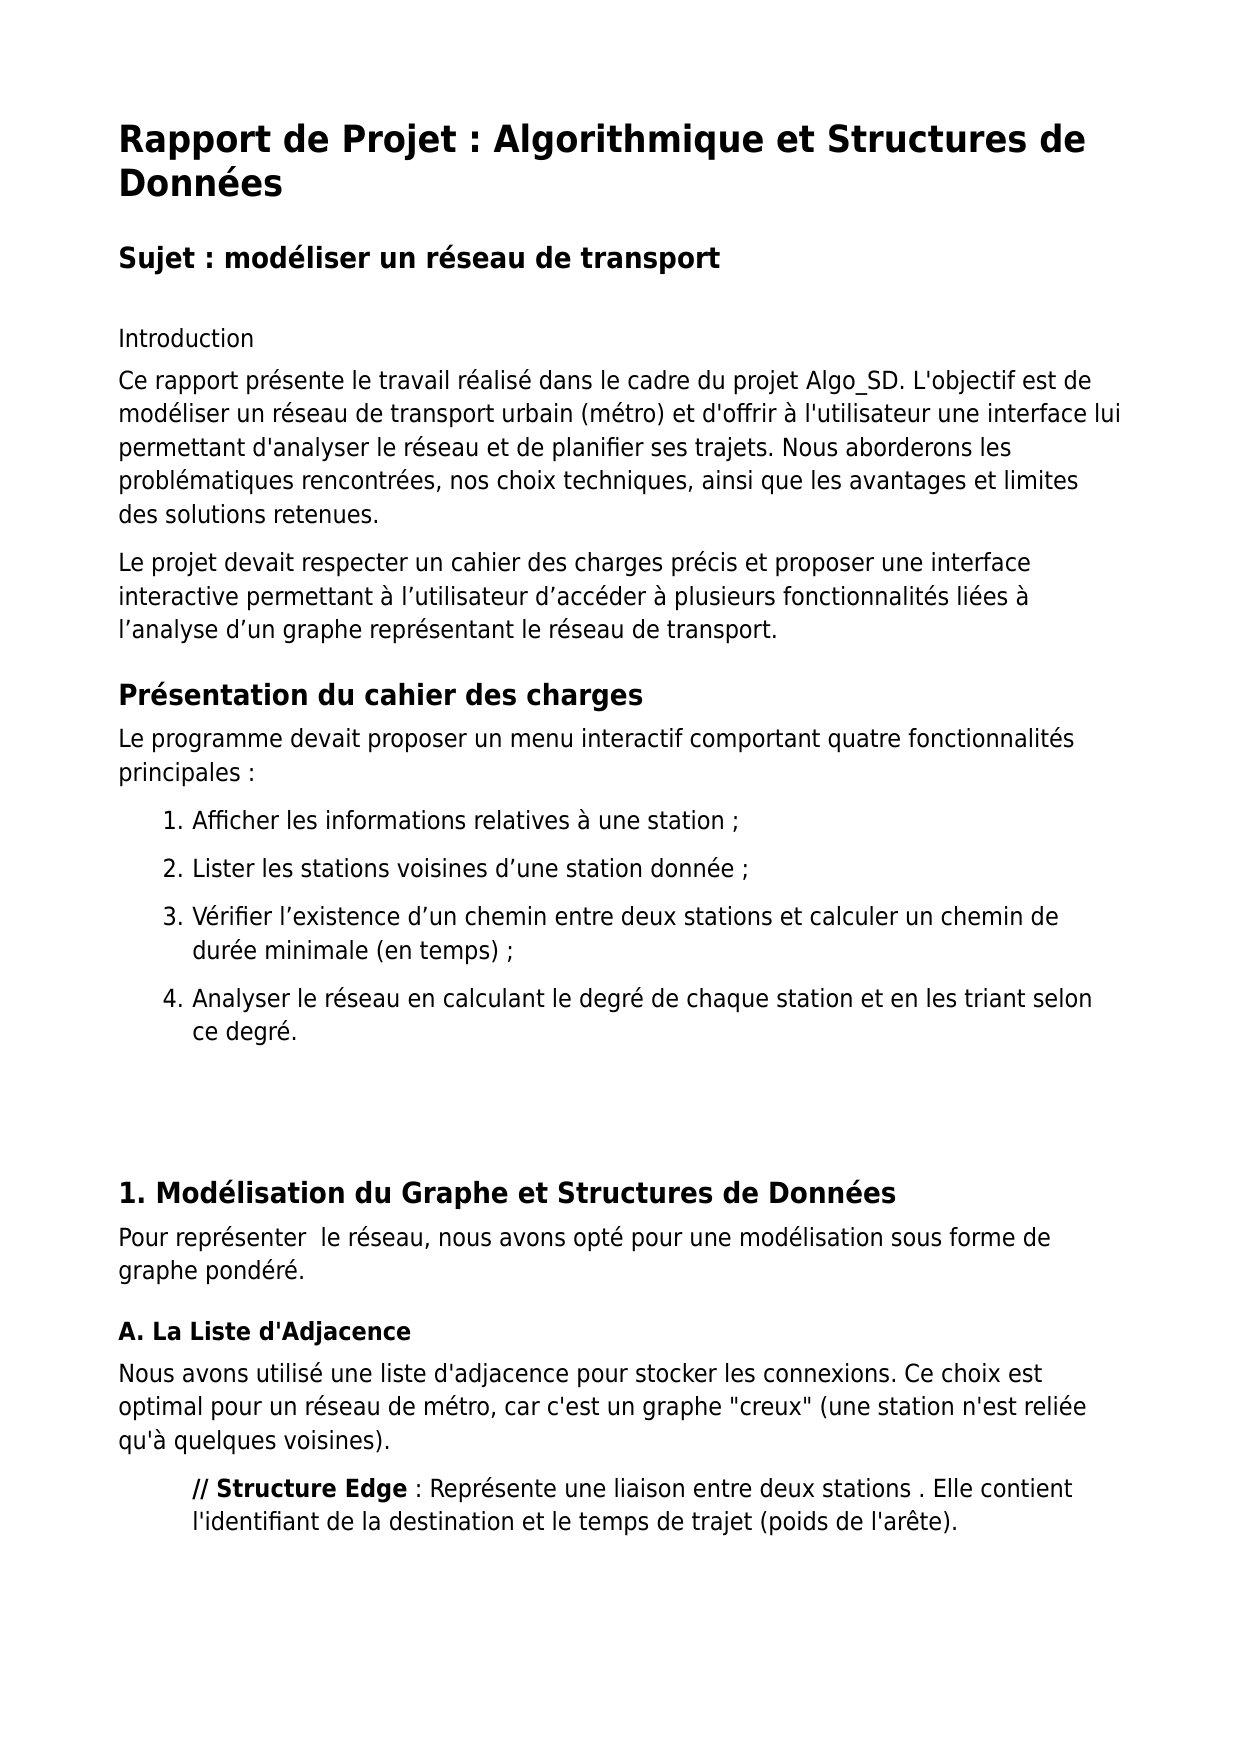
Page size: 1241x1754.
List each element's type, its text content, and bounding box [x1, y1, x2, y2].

subtitle Introduction [118, 324, 1122, 353]
list Analyser le réseau en calculant le degré de chaque station et en les triant selon ce degré. [162, 984, 1122, 1047]
text Ce rapport présente le travail réalisé dans le cadre du projet Algo_SD. L'objectif est de modéliser un réseau de transport urbain (métro) et d'offrir à l'utilisateur une interface lui permettant d'analyser le réseau et de planifier ses trajets. Nous aborderons les problématiques rencontrées, nos choix techniques, ainsi que les avantages et limites des solutions retenues. [118, 366, 1122, 529]
text Rapport de Projet : Algorithmique et Structures de Données [118, 118, 1122, 205]
list Lister les stations voisines d’une station donnée ; [162, 854, 1122, 883]
subtitle A. La Liste d'Adjacence [118, 1317, 1122, 1346]
text Le programme devait proposer un menu interactif comportant quatre fonctionnalités principales : [118, 724, 1122, 787]
text Le projet devait respecter un cahier des charges précis et proposer une interface interactive permettant à l’utilisateur d’accéder à plusieurs fonctionnalités liées à l’analyse d’un graphe représentant le réseau de transport. [118, 548, 1122, 644]
list Afficher les informations relatives à une station ; [162, 806, 1122, 835]
list Vérifier l’existence d’un chemin entre deux stations et calculer un chemin de durée minimale (en temps) ; [162, 902, 1122, 965]
text Pour représenter le réseau, nous avons opté pour une modélisation sous forme de graphe pondéré. [118, 1223, 1122, 1286]
list // Structure Edge : Représente une liaison entre deux stations . Elle contient l'identifiant de la destination et le temps de trajet (poids de l'arête). [162, 1474, 1122, 1537]
subtitle Présentation du cahier des charges [118, 678, 1122, 712]
text Nous avons utilisé une liste d'adjacence pour stocker les connexions. Ce choix est optimal pour un réseau de métro, car c'est un graphe "creux" (une station n'est reliée qu'à quelques voisines). [118, 1359, 1122, 1455]
subtitle 1. Modélisation du Graphe et Structures de Données [118, 1177, 1122, 1211]
text Sujet : modéliser un réseau de transport [118, 242, 1122, 276]
